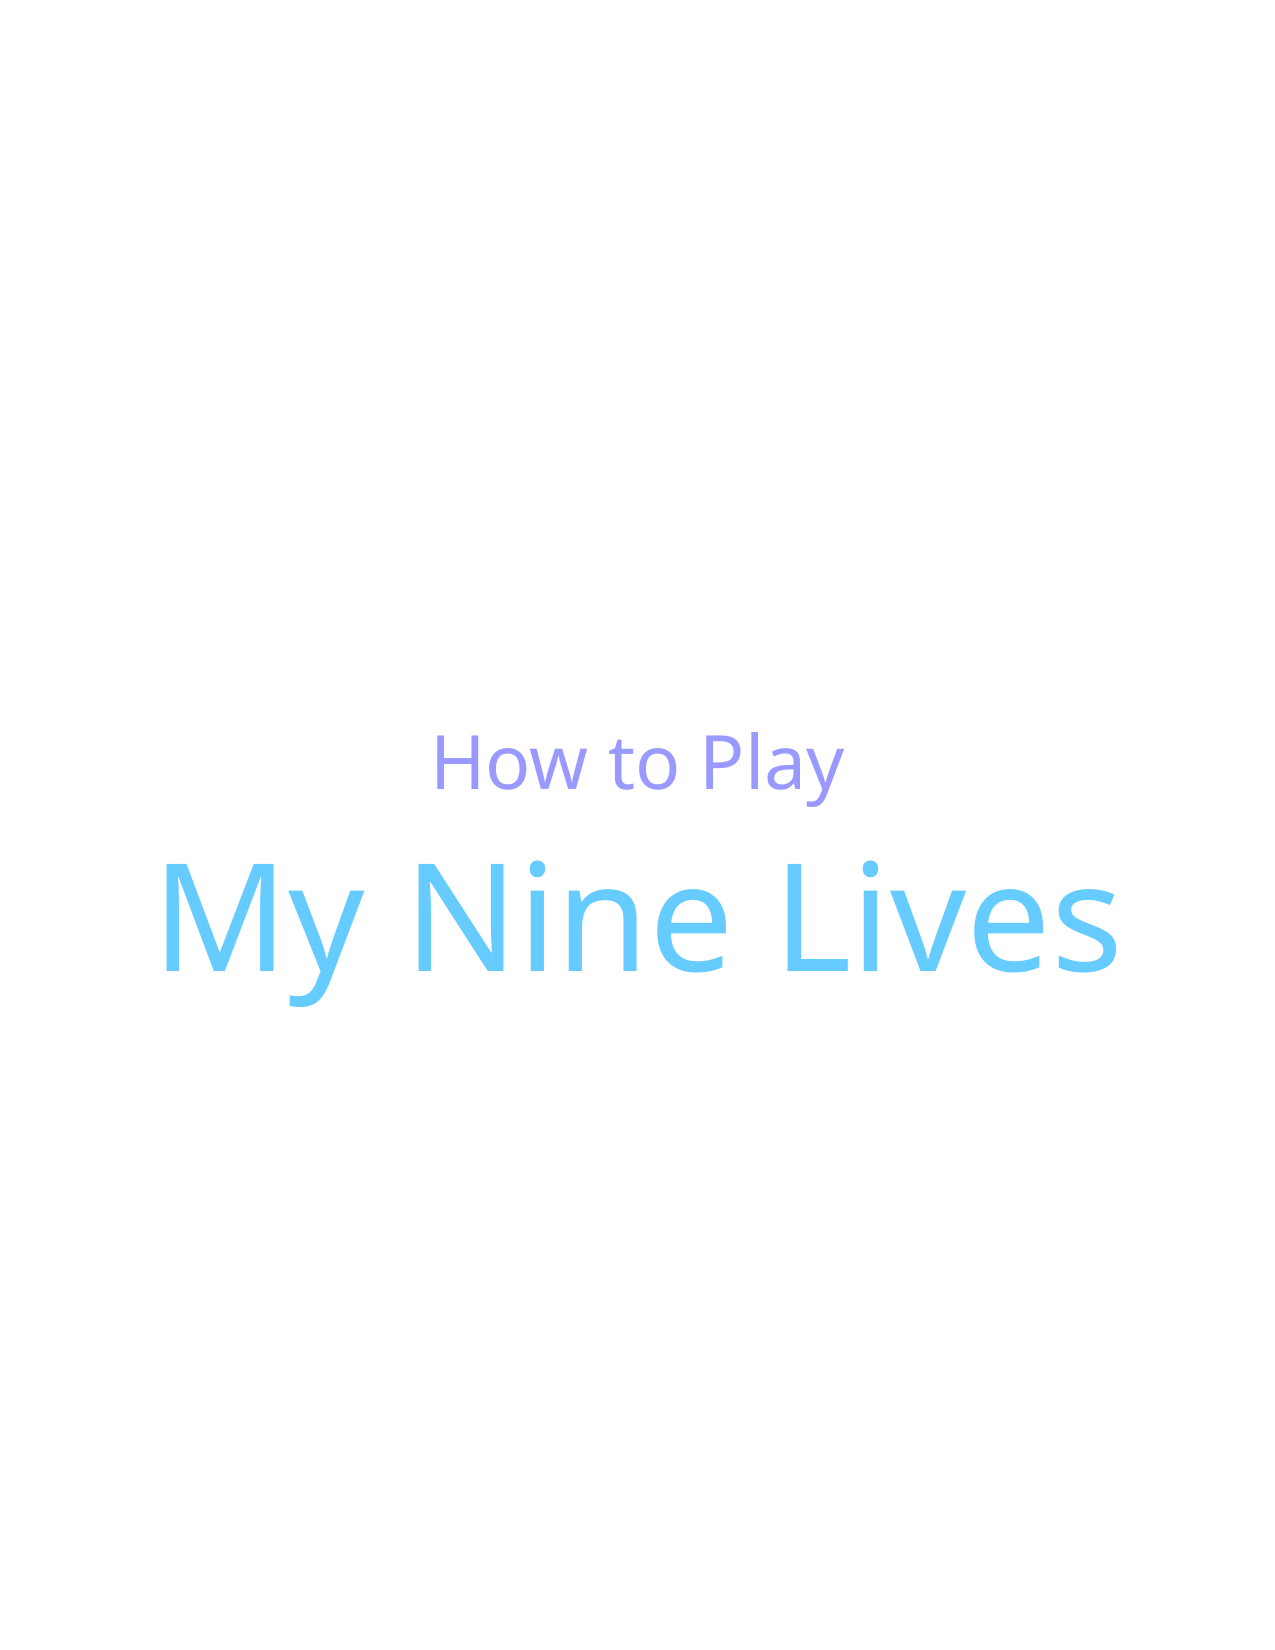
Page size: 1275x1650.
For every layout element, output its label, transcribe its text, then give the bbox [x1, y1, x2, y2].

text How to Play My Nine Lives [118, 709, 1157, 1016]
